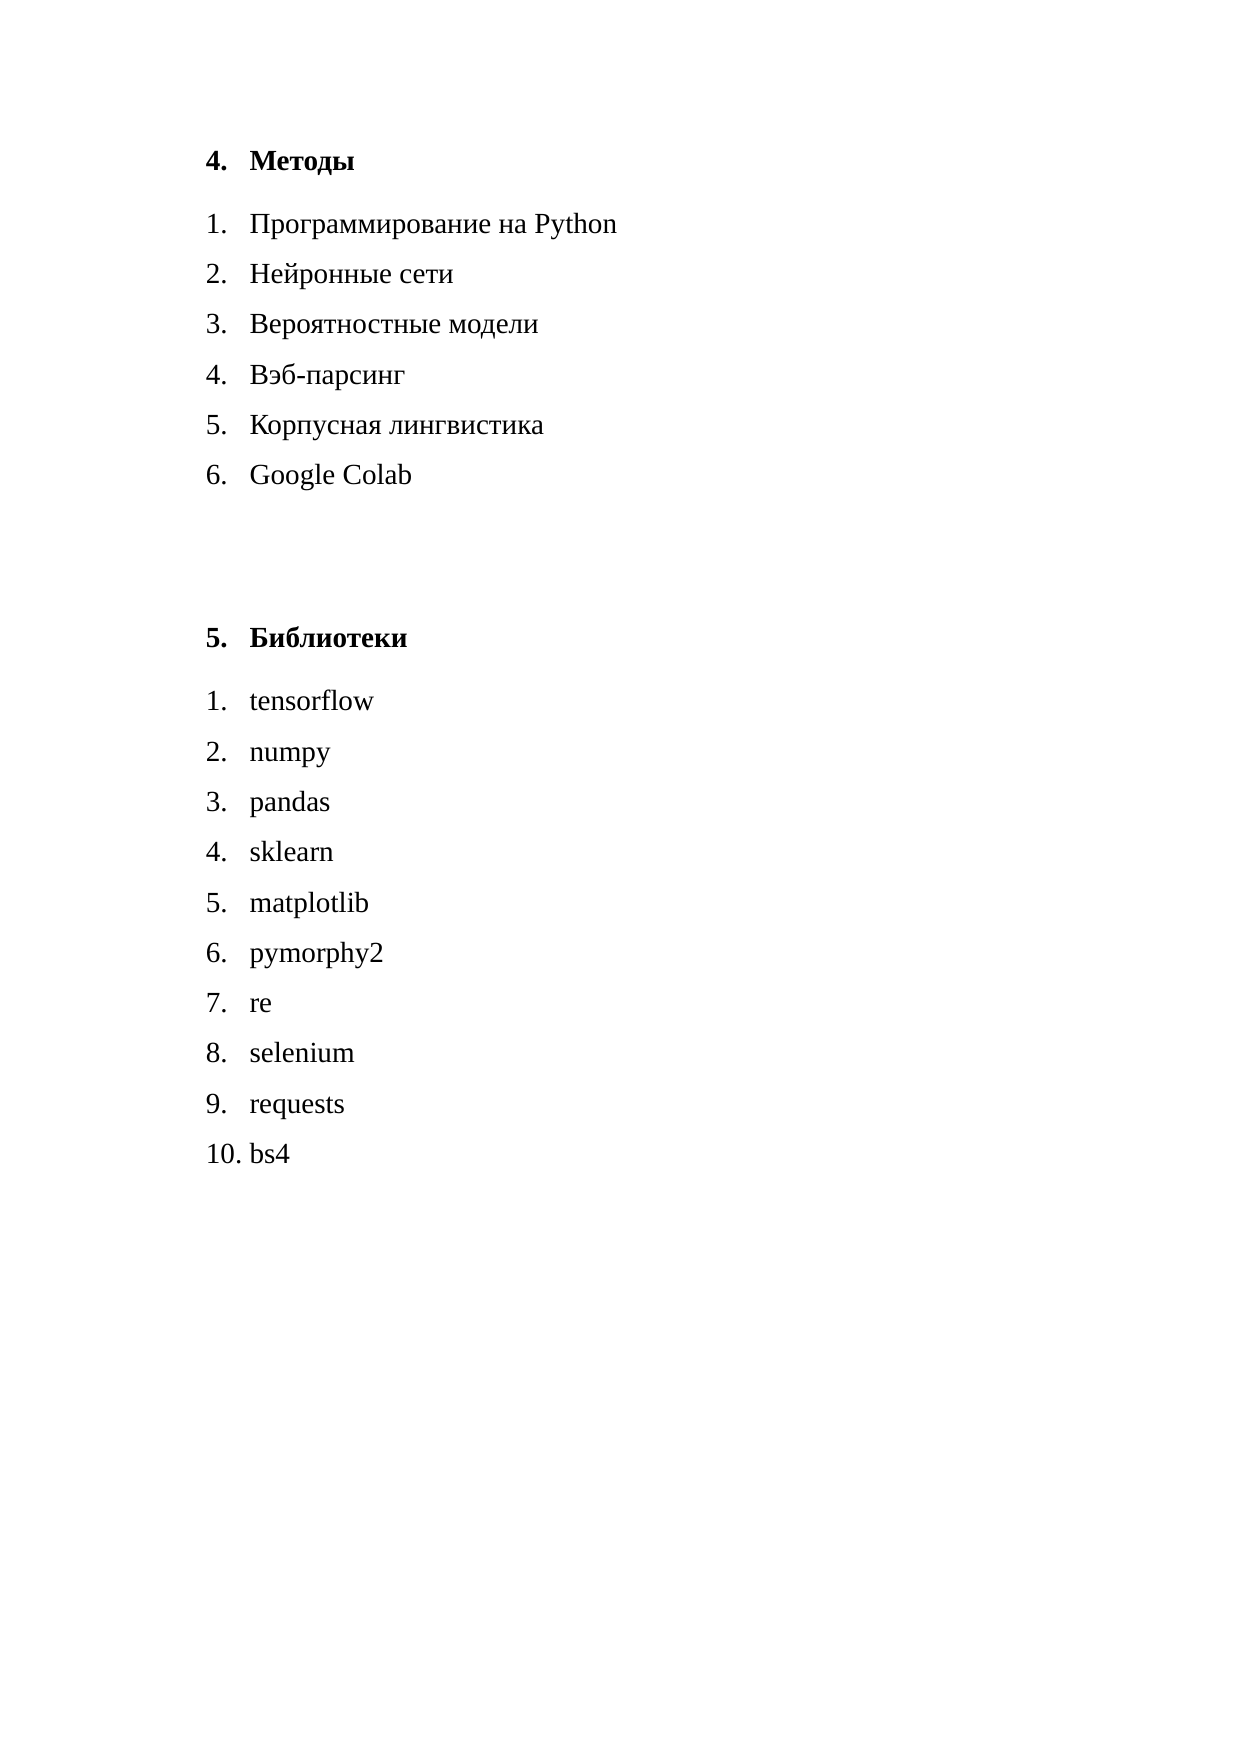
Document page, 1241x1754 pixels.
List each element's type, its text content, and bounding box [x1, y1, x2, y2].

list Вэб-парсинг [206, 357, 1122, 390]
list Нейронные сети [206, 256, 1122, 290]
subtitle 5. Библиотеки [118, 621, 1122, 654]
list pymorphy2 [206, 935, 1122, 968]
list numpy [206, 734, 1122, 767]
list requests [206, 1086, 1122, 1119]
list bs4 [206, 1136, 1122, 1170]
list Google Colab [206, 457, 1122, 491]
list re [206, 985, 1122, 1019]
list Корпусная лингвистика [206, 407, 1122, 441]
list Вероятностные модели [206, 307, 1122, 340]
list tensorflow [206, 683, 1122, 717]
list Программирование на Python [206, 206, 1122, 239]
list selenium [206, 1036, 1122, 1069]
list pandas [206, 784, 1122, 818]
subtitle 4. Методы [118, 143, 1122, 177]
list matplotlib [206, 885, 1122, 918]
list sklearn [206, 834, 1122, 868]
